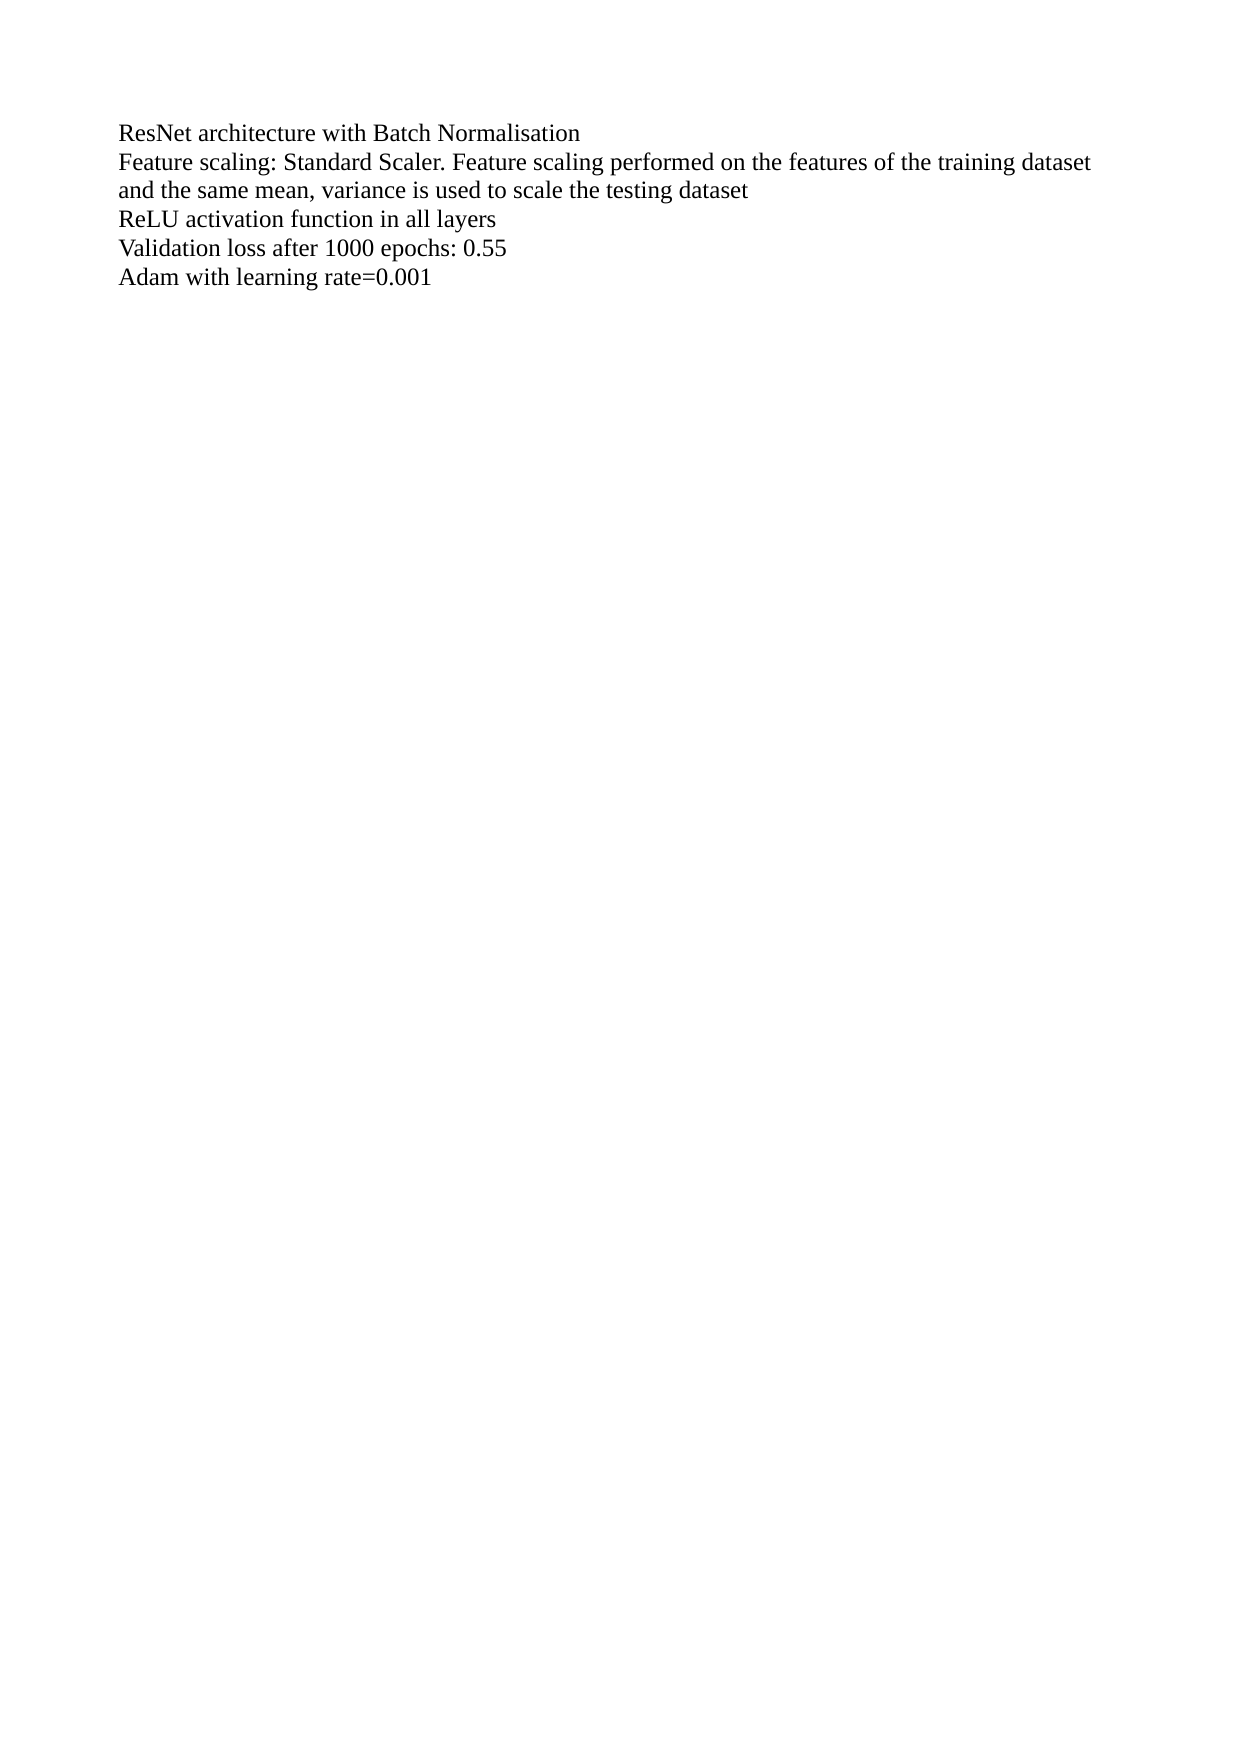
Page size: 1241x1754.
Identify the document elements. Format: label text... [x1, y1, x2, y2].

text Validation loss after 1000 epochs: 0.55 [118, 233, 1122, 262]
text ReLU activation function in all layers [118, 204, 1122, 233]
text Adam with learning rate=0.001 [118, 262, 1122, 291]
text Feature scaling: Standard Scaler. Feature scaling performed on the features of the training dataset and the same mean, variance is used to scale the testing dataset [118, 147, 1122, 204]
text ResNet architecture with Batch Normalisation [118, 118, 1122, 147]
